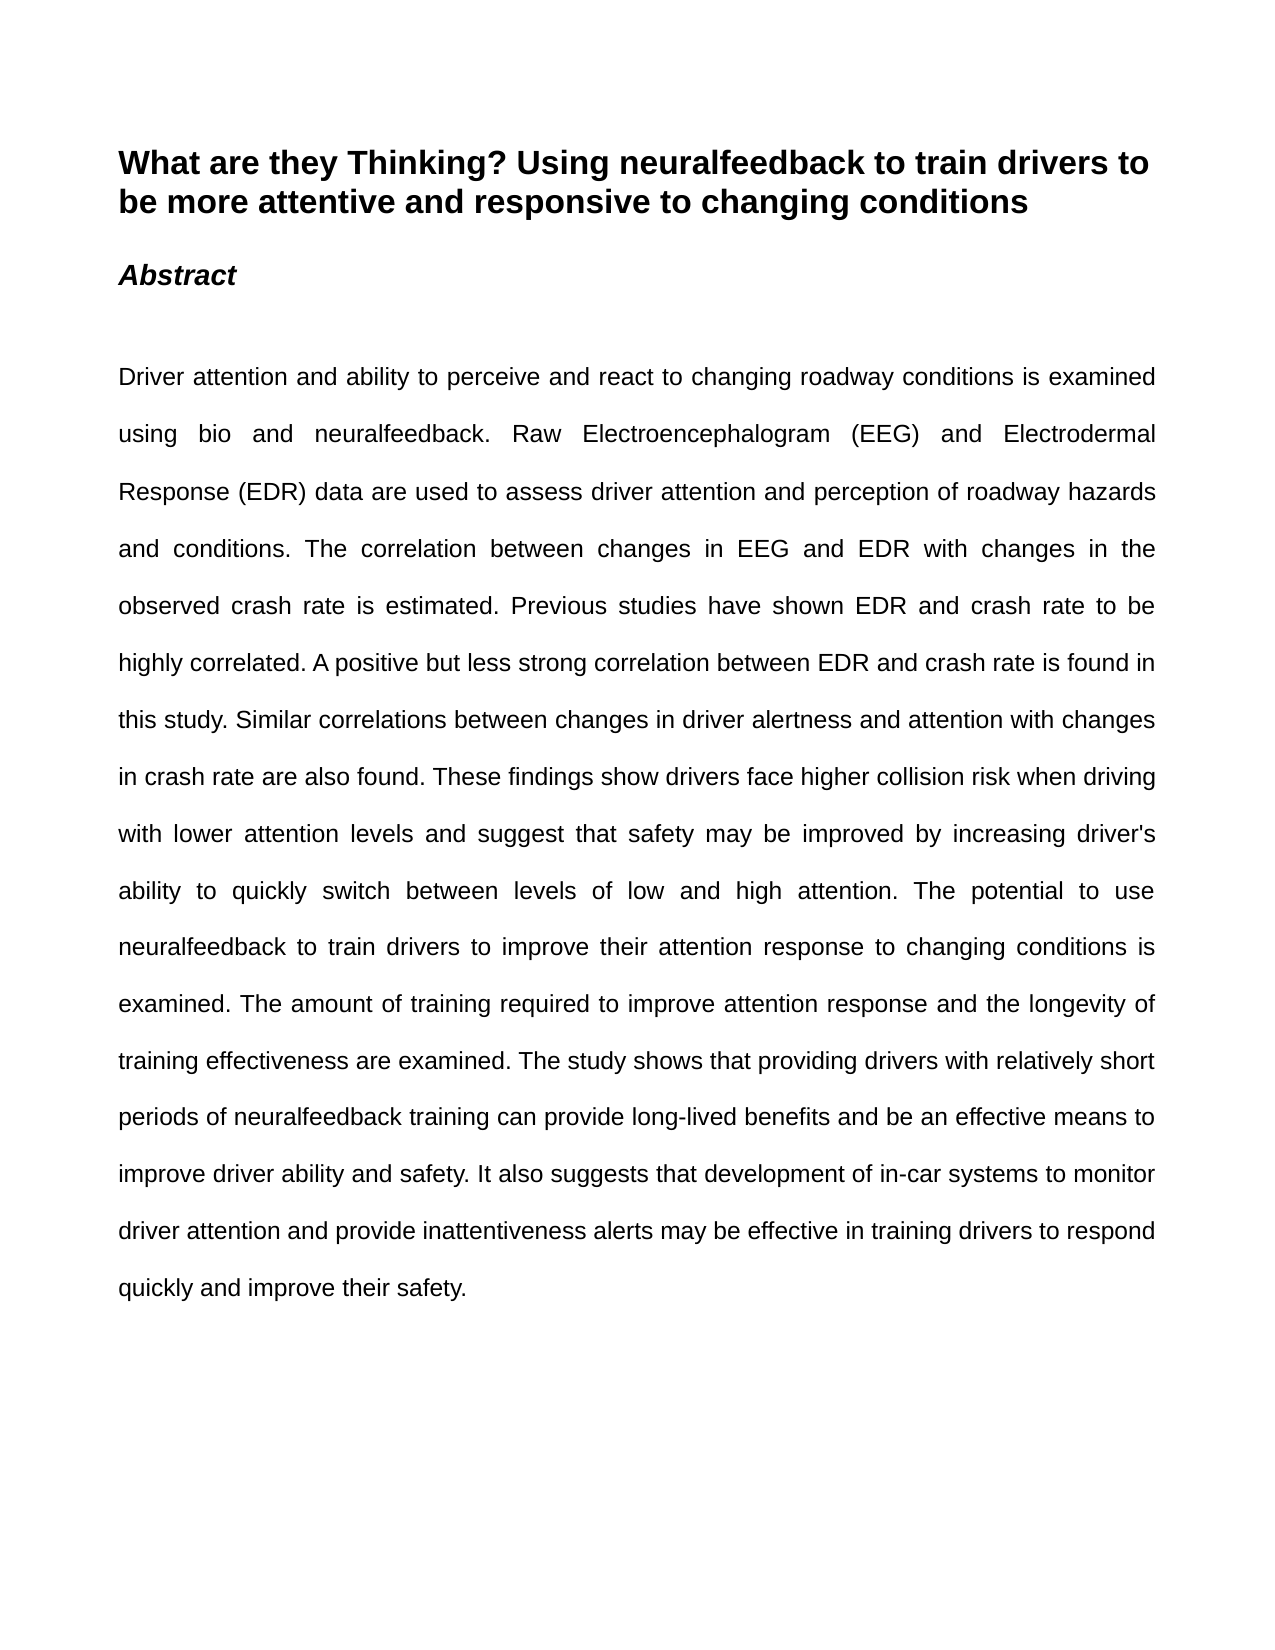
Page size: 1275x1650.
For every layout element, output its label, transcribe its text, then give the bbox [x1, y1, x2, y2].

subtitle Driver attention and ability to perceive and react to changing roadway conditions is examined using bio and neuralfeedback. Raw Electroencephalogram (EEG) and Electrodermal Response (EDR) data are used to assess driver attention and perception of roadway hazards and conditions. The correlation between changes in EEG and EDR with changes in the observed crash rate is estimated. Previous studies have shown EDR and crash rate to be highly correlated. A positive but less strong correlation between EDR and crash rate is found in this study. Similar correlations between changes in driver alertness and attention with changes in crash rate are also found. These findings show drivers face higher collision risk when driving with lower attention levels and suggest that safety may be improved by increasing driver's ability to quickly switch between levels of low and high attention. The potential to use neuralfeedback to train drivers to improve their attention response to changing conditions is examined. The amount of training required to improve attention response and the longevity of training effectiveness are examined. The study shows that providing drivers with relatively short periods of neuralfeedback training can provide long-lived benefits and be an effective means to improve driver ability and safety. It also suggests that development of in-car systems to monitor driver attention and provide inattentiveness alerts may be effective in training drivers to respond quickly and improve their safety. [118, 362, 1157, 1301]
subtitle What are they Thinking? Using neuralfeedback to train drivers to be more attentive and responsive to changing conditions [118, 143, 1157, 220]
subtitle Abstract [118, 258, 1157, 291]
